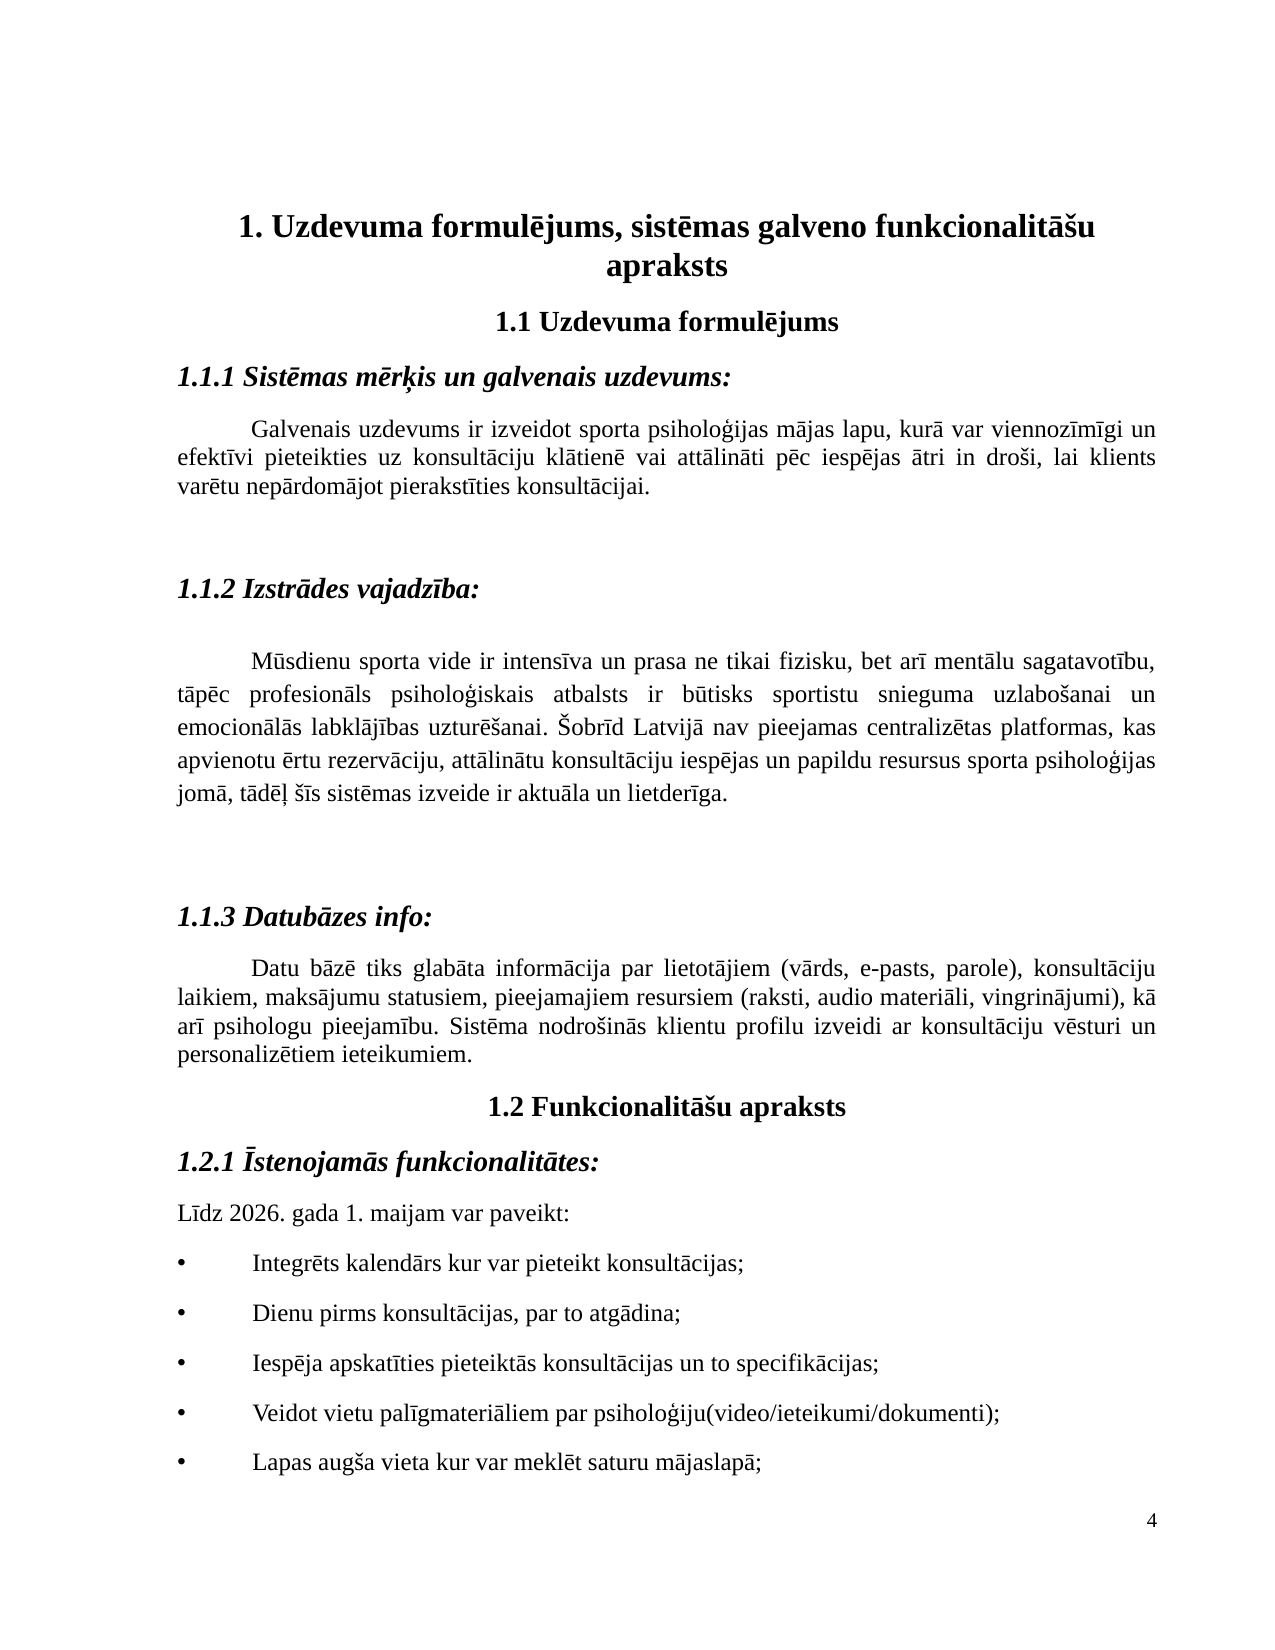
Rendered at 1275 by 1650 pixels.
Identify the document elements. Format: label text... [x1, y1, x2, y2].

text 1.2 Funkcionalitāšu apraksts [177, 1089, 1157, 1123]
text 1. Uzdevuma formulējums, sistēmas galveno funkcionalitāšu apraksts [177, 207, 1157, 283]
list Veidot vietu palīgmateriāliem par psiholoģiju(video/ieteikumi/dokumenti); [177, 1398, 1157, 1426]
text 1.1.2 Izstrādes vajadzība: [177, 571, 1157, 604]
list Dienu pirms konsultācijas, par to atgādina; [177, 1298, 1157, 1327]
text 1.1 Uzdevuma formulējums [177, 304, 1157, 338]
list Iespēja apskatīties pieteiktās konsultācijas un to specifikācijas; [177, 1348, 1157, 1377]
text Mūsdienu sporta vide ir intensīva un prasa ne tikai fizisku, bet arī mentālu sagatavotību, tāpēc profesionāls psiholoģiskais atbalsts ir būtisks sportistu snieguma uzlabošanai un emocionālās labklājības uzturēšanai. Šobrīd Latvijā nav pieejamas centralizētas platformas, kas apvienotu ērtu rezervāciju, attālinātu konsultāciju iespējas un papildu resursus sporta psiholoģijas jomā, tādēļ šīs sistēmas izveide ir aktuāla un lietderīga. [177, 625, 1157, 807]
list Lapas augša vieta kur var meklēt saturu mājaslapā; [177, 1447, 1157, 1476]
text Datu bāzē tiks glabāta informācija par lietotājiem (vārds, e-pasts, parole), konsultāciju laikiem, maksājumu statusiem, pieejamajiem resursiem (raksti, audio materiāli, vingrinājumi), kā arī psihologu pieejamību. Sistēma nodrošinās klientu profilu izveidi ar konsultāciju vēsturi un personalizētiem ieteikumiem. [177, 953, 1157, 1068]
text Galvenais uzdevums ir izveidot sporta psiholoģijas mājas lapu, kurā var viennozīmīgi un efektīvi pieteikties uz konsultāciju klātienē vai attālināti pēc iespējas ātri in droši, lai klients varētu nepārdomājot pierakstīties konsultācijai. [177, 414, 1157, 500]
list Integrēts kalendārs kur var pieteikt konsultācijas; [177, 1248, 1157, 1277]
text 1.2.1 Īstenojamās funkcionalitātes: [177, 1144, 1157, 1177]
text 1.1.3 Datubāzes info: [177, 899, 1157, 932]
text Līdz 2026. gada 1. maijam var paveikt: [177, 1198, 1157, 1227]
text 1.1.1 Sistēmas mērķis un galvenais uzdevums: [177, 359, 1157, 393]
